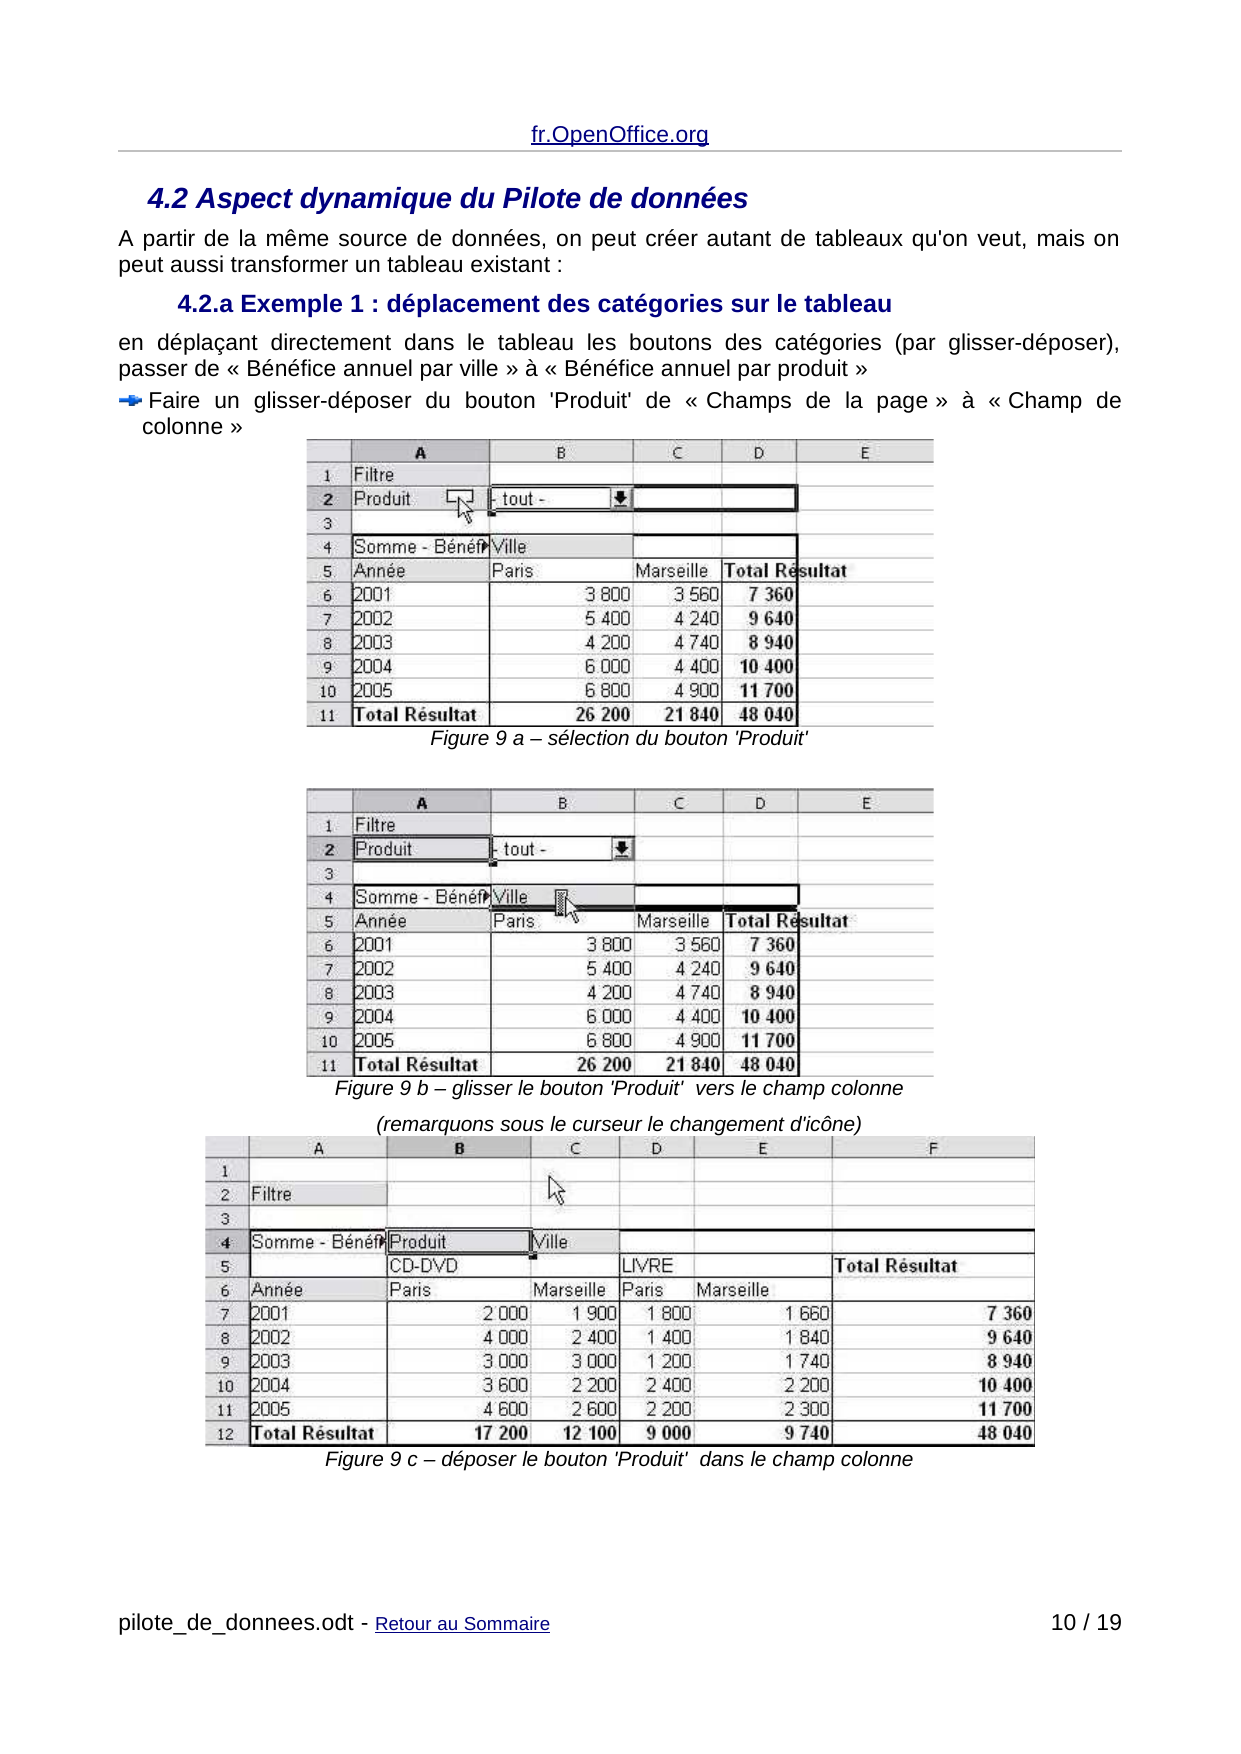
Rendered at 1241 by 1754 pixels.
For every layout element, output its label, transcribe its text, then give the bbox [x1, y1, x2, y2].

text (remarquons sous le curseur le changement d'icône) [118, 1113, 1122, 1136]
text A partir de la même source de données, on peut créer autant de tableaux qu'on veut, mais on peut aussi transformer un tableau existant : [118, 226, 1122, 278]
picture [306, 788, 934, 1077]
picture [306, 439, 934, 727]
subtitle Exemple 1 : déplacement des catégories sur le tableau [177, 290, 1122, 318]
text Figure 9 b – glisser le bouton 'Produit' vers le champ colonne [118, 801, 1122, 1100]
text Figure 9 a – sélection du bouton 'Produit' [118, 452, 1122, 750]
text Figure 9 c – déposer le bouton 'Produit' dans le champ colonne [118, 1149, 1122, 1471]
picture [119, 395, 142, 406]
subtitle Aspect dynamique du Pilote de données [148, 182, 1122, 214]
picture [205, 1136, 1035, 1447]
text en déplaçant directement dans le tableau les boutons des catégories (par glisser-déposer), passer de « Bénéfice annuel par ville » à « Bénéfice annuel par produit » [118, 329, 1122, 382]
list Faire un glisser-déposer du bouton 'Produit' de « Champs de la page » à « Champ de colonne » [118, 387, 1122, 439]
